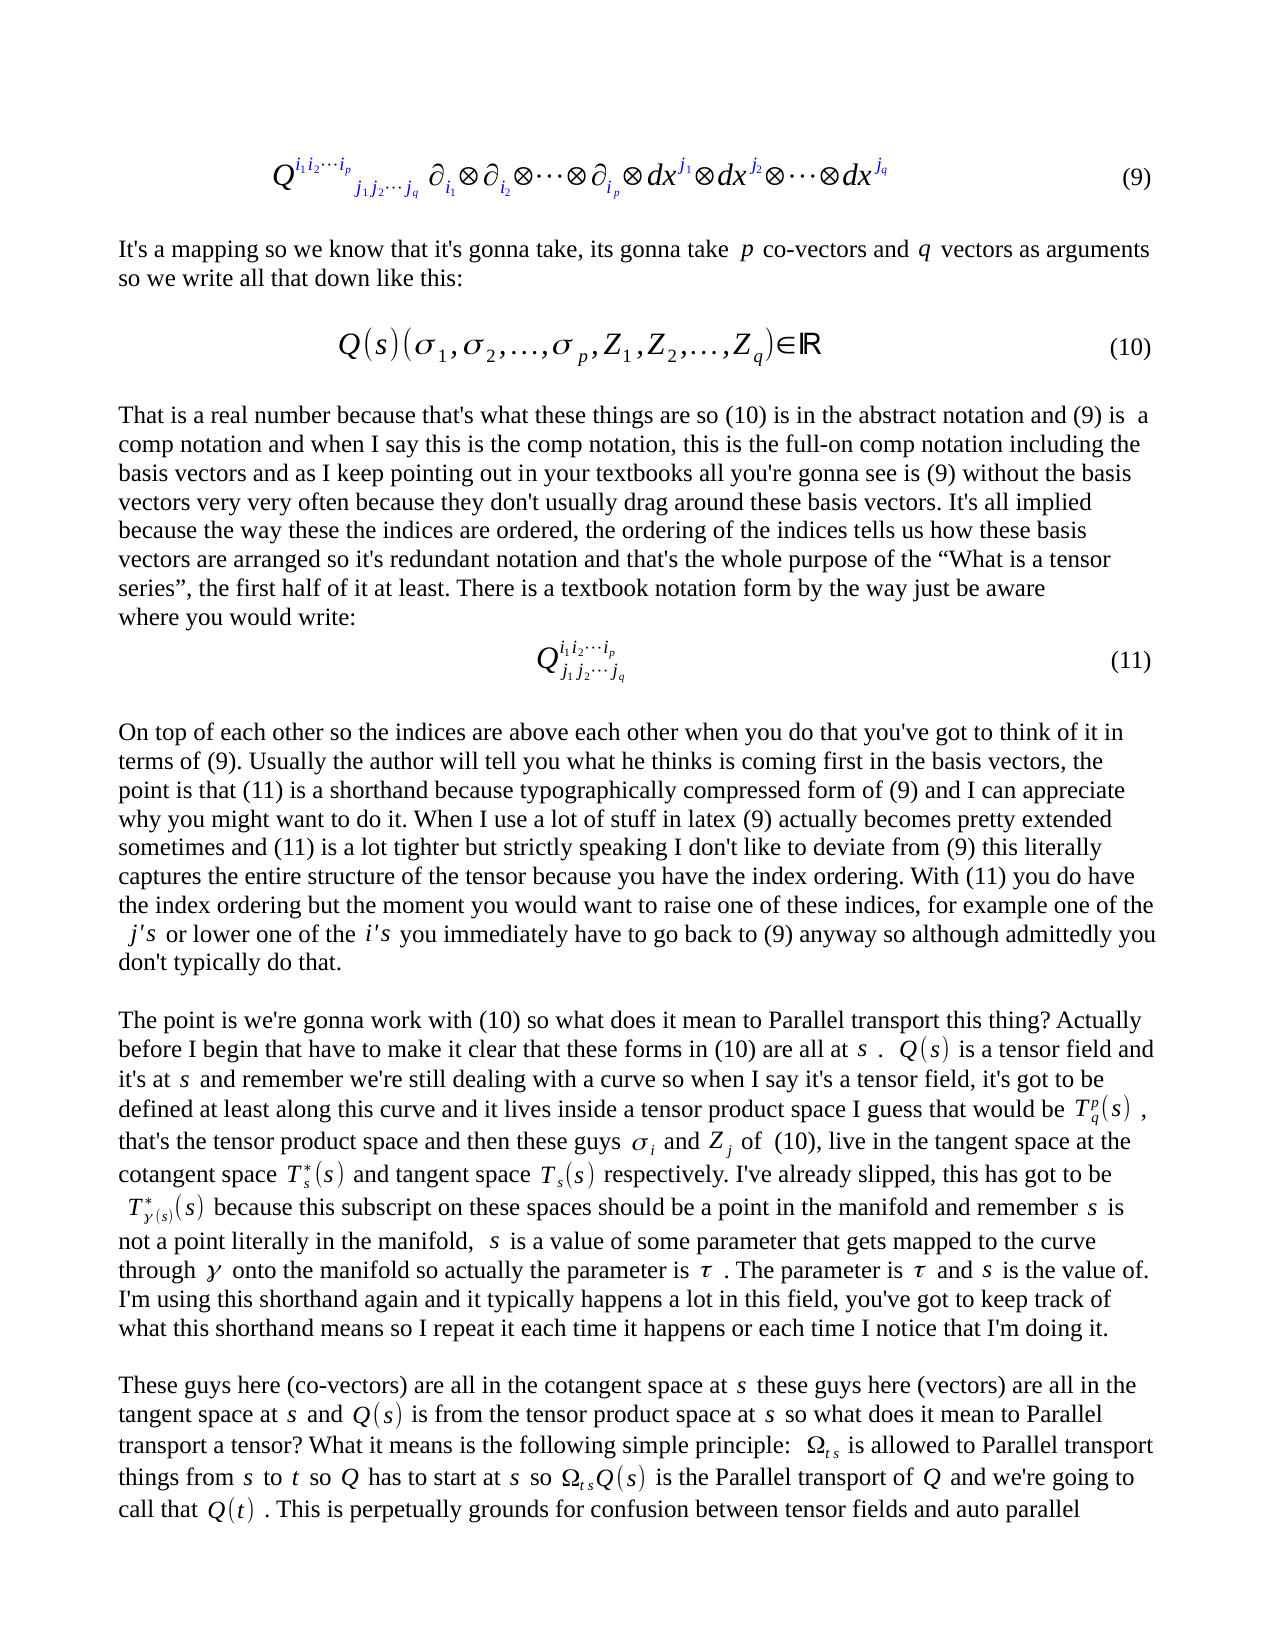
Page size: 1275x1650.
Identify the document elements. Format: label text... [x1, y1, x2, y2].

text These guys here (co-vectors) are all in the cotangent space atthese guys here (vectors) are all in the tangent space atandis from the tensor product space atso what does it mean to Parallel transport a tensor? What it means is the following simple principle: is allowed to Parallel transport things fromtosohas to start atsois the Parallel transport ofand we're going to call that. This is perpetually grounds for confusion between tensor fields and auto parallel tensors. I'm saying that I have a tensor act in the tensor product space at the point identified byand I Parallel transport that andis what I'm gonna call that parallel version of. is an auto parallel tensor field, it's a field where each value ofat every point along this curve is parallel to the other value. Typically when we talked about, if I write, I'm talking about a tensor field on the manifold where this tensor field has some value at every pointand it can be an arbitrary tensor field that I'm talking about and such a field is not typically auto parallel, it's just a tensor field. This notation looks very similar toand indeed we are talking aboutas a tensor field but we're talking aboutthat's constructed specifically to be auto parallel for the purposes of this demonstration. We could abandon this and just say thatis the auto parallel version ofatand that would be our symbol. That's probably the safer way to go but the key is this: the parallel ofthat's going to be a tensor atand it's going to operate on a bunch of objects at: [118, 1371, 1157, 1525]
text The point is we're gonna work with (10) so what does it mean to Parallel transport this thing? Actually before I begin that have to make it clear that these forms in (10) are all at. is a tensor field and it's atand remember we're still dealing with a curve so when I say it's a tensor field, it's got to be defined at least along this curve and it lives inside a tensor product space I guess that would be, that's the tensor product space and then these guysandof (10), live in the tangent space at the cotangent spaceand tangent spacerespectively. I've already slipped, this has got to bebecause this subscript on these spaces should be a point in the manifold and rememberis not a point literally in the manifold, is a value of some parameter that gets mapped to the curve throughonto the manifold so actually the parameter is. The parameter isandis the value of. I'm using this shorthand again and it typically happens a lot in this field, you've got to keep track of what this shorthand means so I repeat it each time it happens or each time I notice that I'm doing it. [118, 1005, 1157, 1342]
table_header [118, 147, 1041, 205]
text On top of each other so the indices are above each other when you do that you've got to think of it in terms of (9). Usually the author will tell you what he thinks is coming first in the basis vectors, the point is that (11) is a shorthand because typographically compressed form of (9) and I can appreciate why you might want to do it. When I use a lot of stuff in latex (9) actually becomes pretty extended sometimes and (11) is a lot tighter but strictly speaking I don't like to deviate from (9) this literally captures the entire structure of the tensor because you have the index ordering. With (11) you do have the index ordering but the moment you would want to raise one of these indices, for example one of the or lower one of theyou immediately have to go back to (9) anyway so although admittedly you don't typically do that. [118, 717, 1157, 976]
table_header (10) [1041, 320, 1157, 372]
text where you would write: [118, 602, 1157, 630]
text It's a mapping so we know that it's gonna take, its gonna takeco-vectors andvectors as arguments so we write all that down like this: [118, 234, 1157, 292]
table_header [118, 630, 1041, 689]
table_header (9) [1041, 147, 1157, 205]
table_header (11) [1041, 630, 1157, 689]
text That is a real number because that's what these things are so (10) is in the abstract notation and (9) is a comp notation and when I say this is the comp notation, this is the full-on comp notation including the basis vectors and as I keep pointing out in your textbooks all you're gonna see is (9) without the basis vectors very very often because they don't usually drag around these basis vectors. It's all implied because the way these the indices are ordered, the ordering of the indices tells us how these basis vectors are arranged so it's redundant notation and that's the whole purpose of the “What is a tensor series”, the first half of it at least. There is a textbook notation form by the way just be aware [118, 400, 1157, 602]
table_header [118, 320, 1041, 372]
